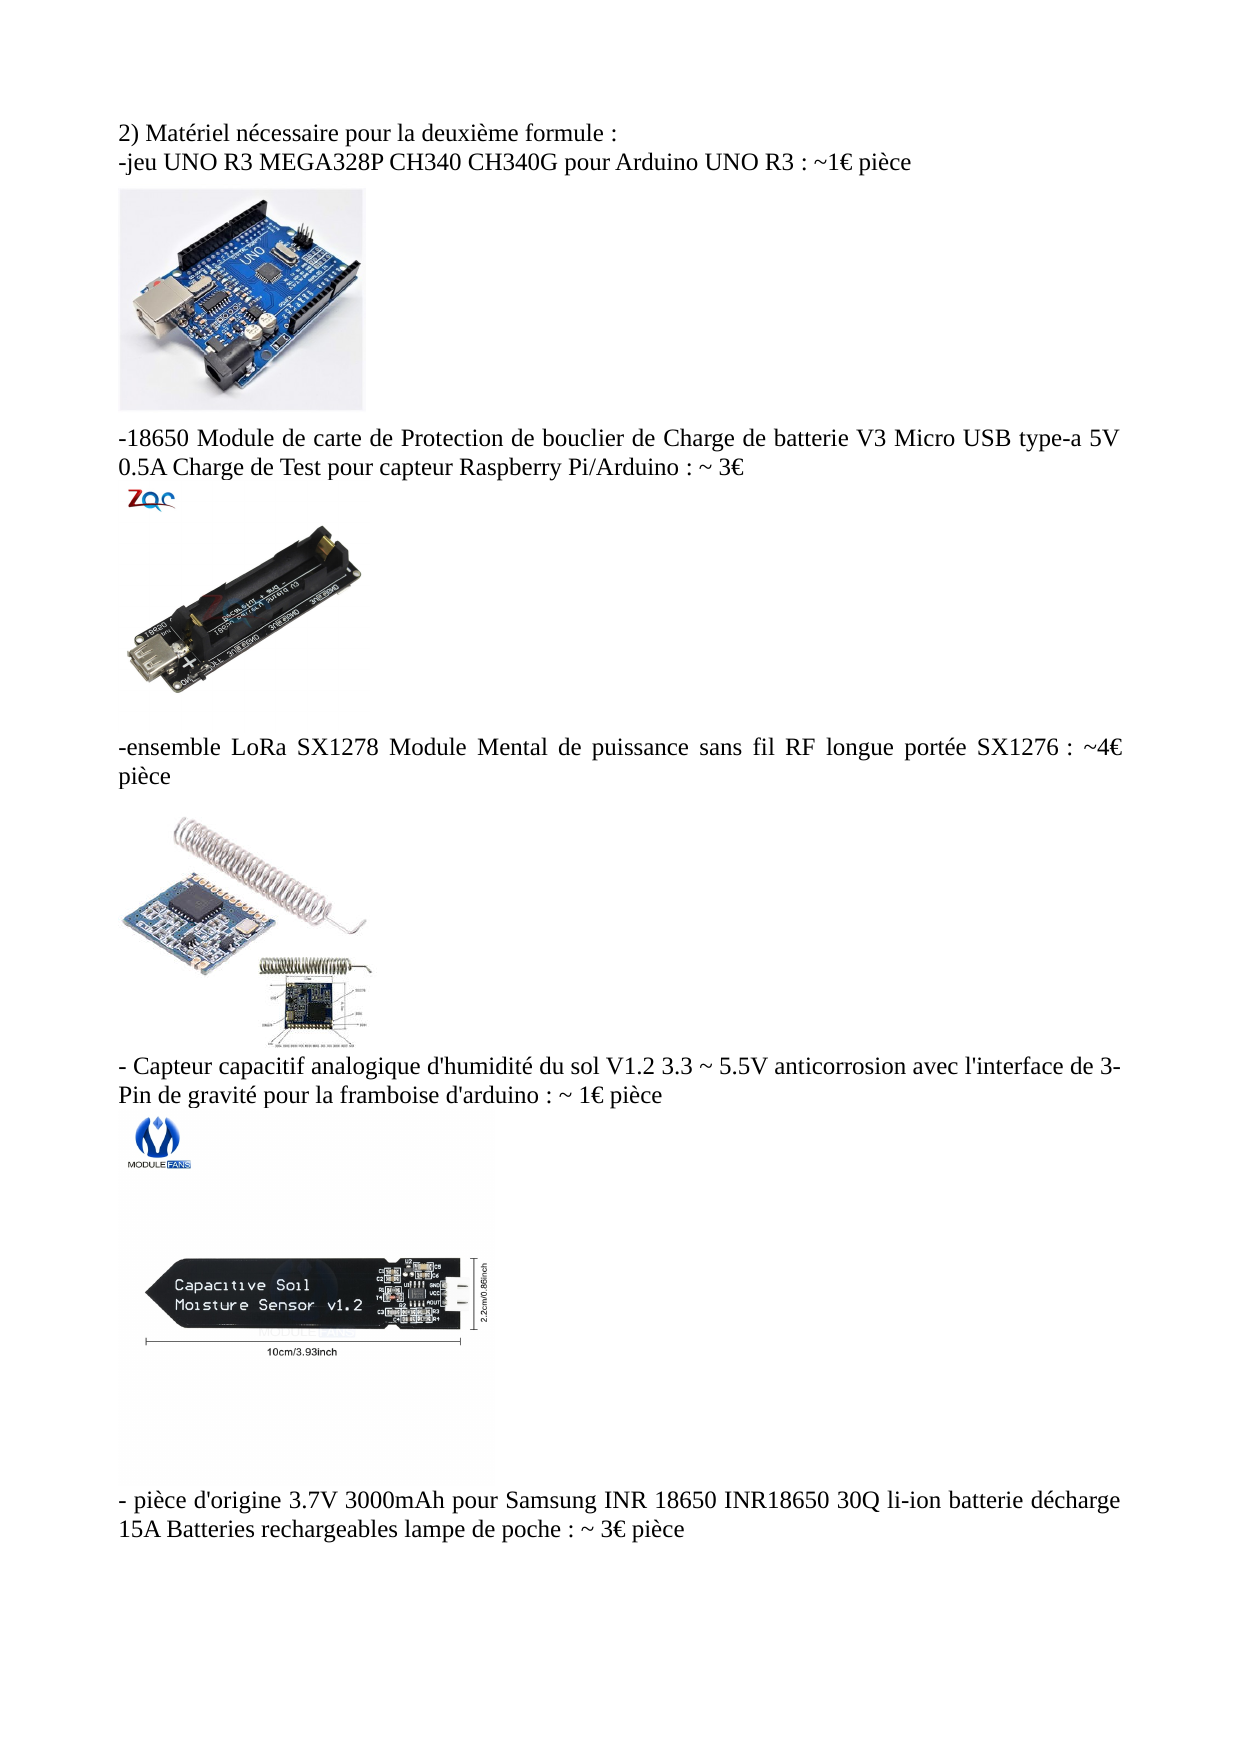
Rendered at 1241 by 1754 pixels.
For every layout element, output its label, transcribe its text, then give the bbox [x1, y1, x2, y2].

text -jeu UNO R3 MEGA328P CH340 CH340G pour Arduino UNO R3 : ~1€ pièce [118, 147, 1122, 176]
text 2) Matériel nécessaire pour la deuxième formule : [118, 118, 1122, 147]
picture [118, 789, 380, 1051]
picture [118, 1108, 496, 1486]
text -ensemble LoRa SX1278 Module Mental de puissance sans fil RF longue portée SX1276 : ~4€ pièce [118, 732, 1122, 790]
text - Capteur capacitif analogique d'humidité du sol V1.2 3.3 ~ 5.5V anticorrosion avec l'interface de 3-Pin de gravité pour la framboise d'arduino : ~ 1€ pièce [118, 1051, 1122, 1108]
picture [118, 175, 366, 424]
text -18650 Module de carte de Protection de bouclier de Charge de batterie V3 Micro USB type-a 5V 0.5A Charge de Test pour capteur Raspberry Pi/Arduino : ~ 3€ [118, 423, 1122, 481]
text - pièce d'origine 3.7V 3000mAh pour Samsung INR 18650 INR18650 30Q li-ion batterie décharge 15A Batteries rechargeables lampe de poche : ~ 3€ pièce [118, 1486, 1122, 1543]
picture [118, 480, 370, 733]
